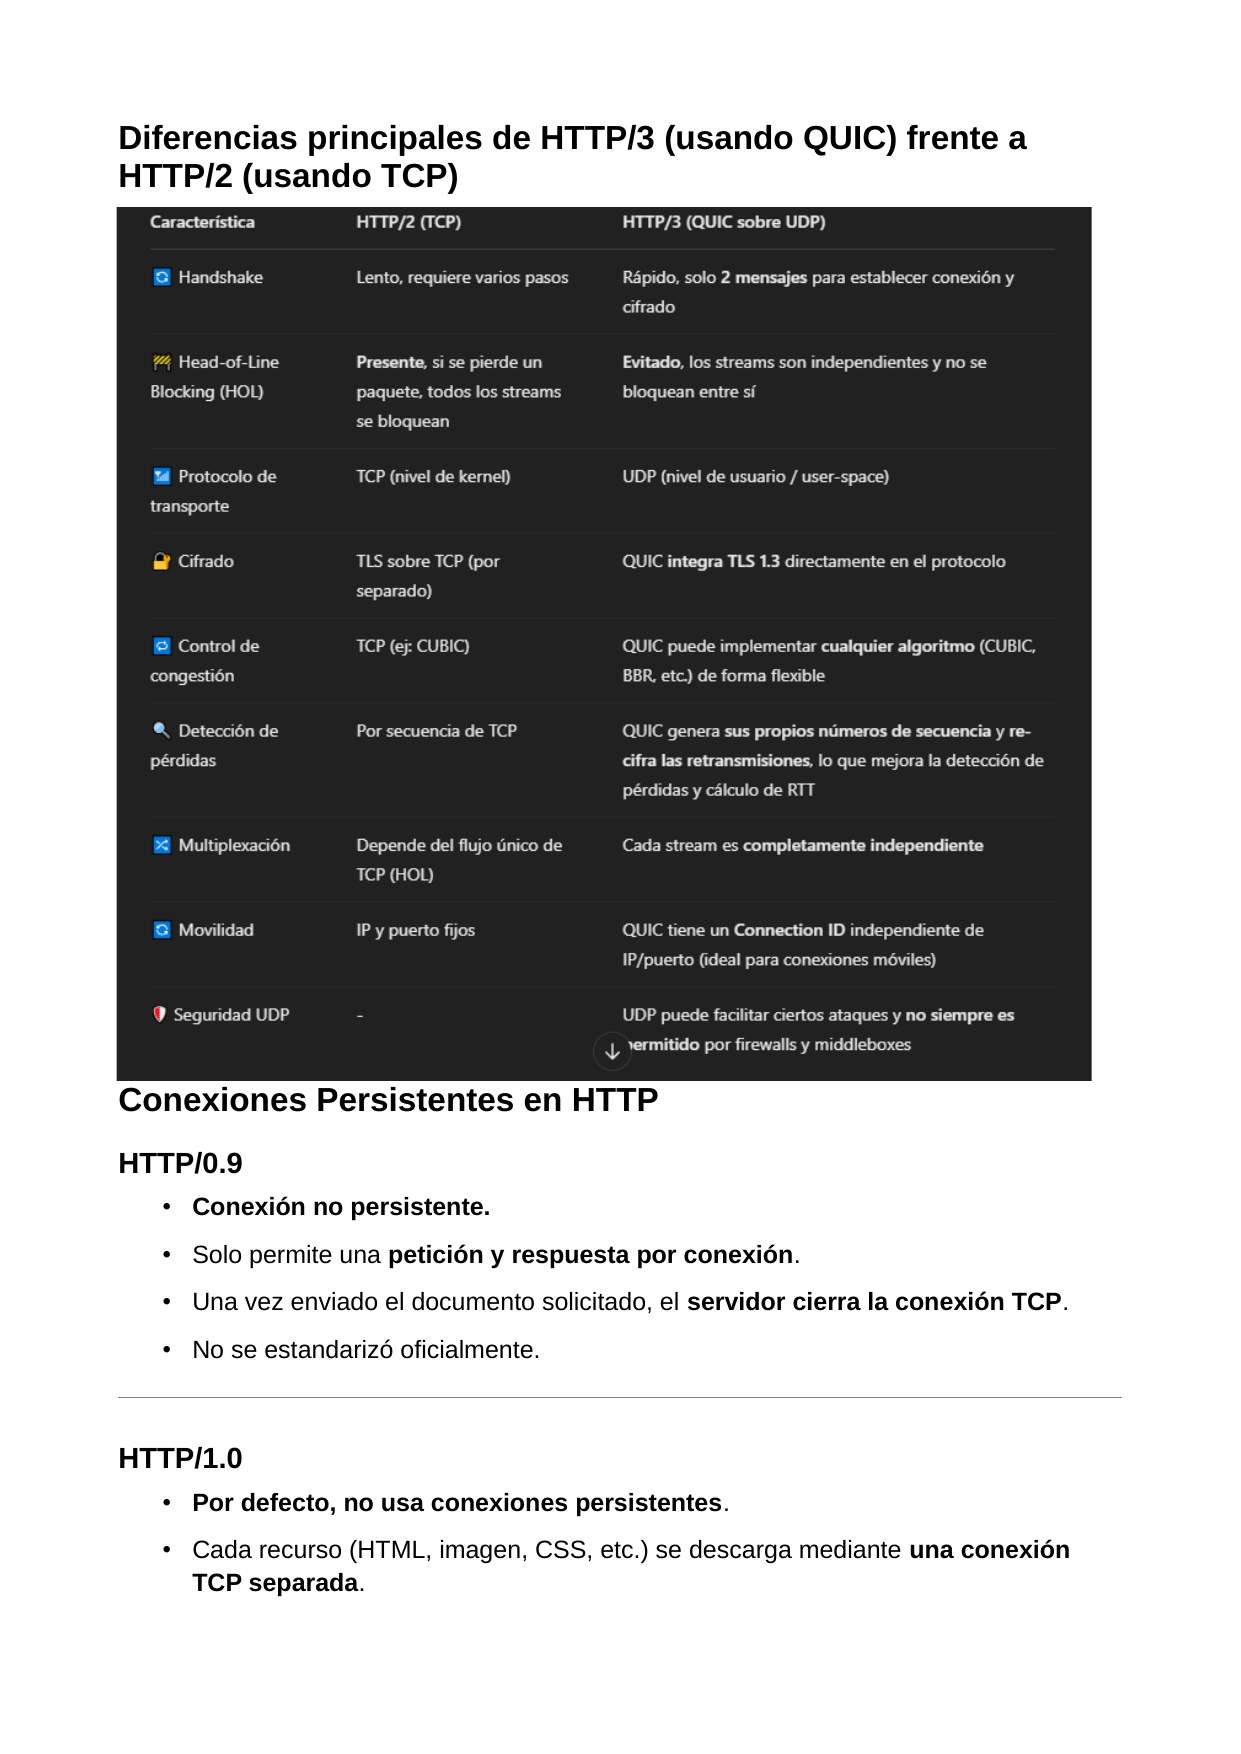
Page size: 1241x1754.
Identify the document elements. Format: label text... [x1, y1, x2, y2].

list Por defecto, no usa conexiones persistentes. [162, 1488, 1122, 1516]
subtitle Conexiones Persistentes en HTTP [118, 228, 1122, 1119]
list Una vez enviado el documento solicitado, el servidor cierra la conexión TCP. [162, 1287, 1122, 1316]
subtitle HTTP/0.9 [118, 1146, 1122, 1179]
list Solo permite una petición y respuesta por conexión. [162, 1239, 1122, 1268]
subtitle HTTP/1.0 [118, 1442, 1122, 1475]
list No se estandarizó oficialmente. [162, 1335, 1122, 1364]
list Cada recurso (HTML, imagen, CSS, etc.) se descarga mediante una conexión TCP separada. [162, 1535, 1122, 1597]
picture [116, 207, 1092, 1081]
subtitle Diferencias principales de HTTP/3 (usando QUIC) frente a HTTP/2 (usando TCP) [118, 118, 1122, 195]
list Conexión no persistente. [162, 1192, 1122, 1221]
